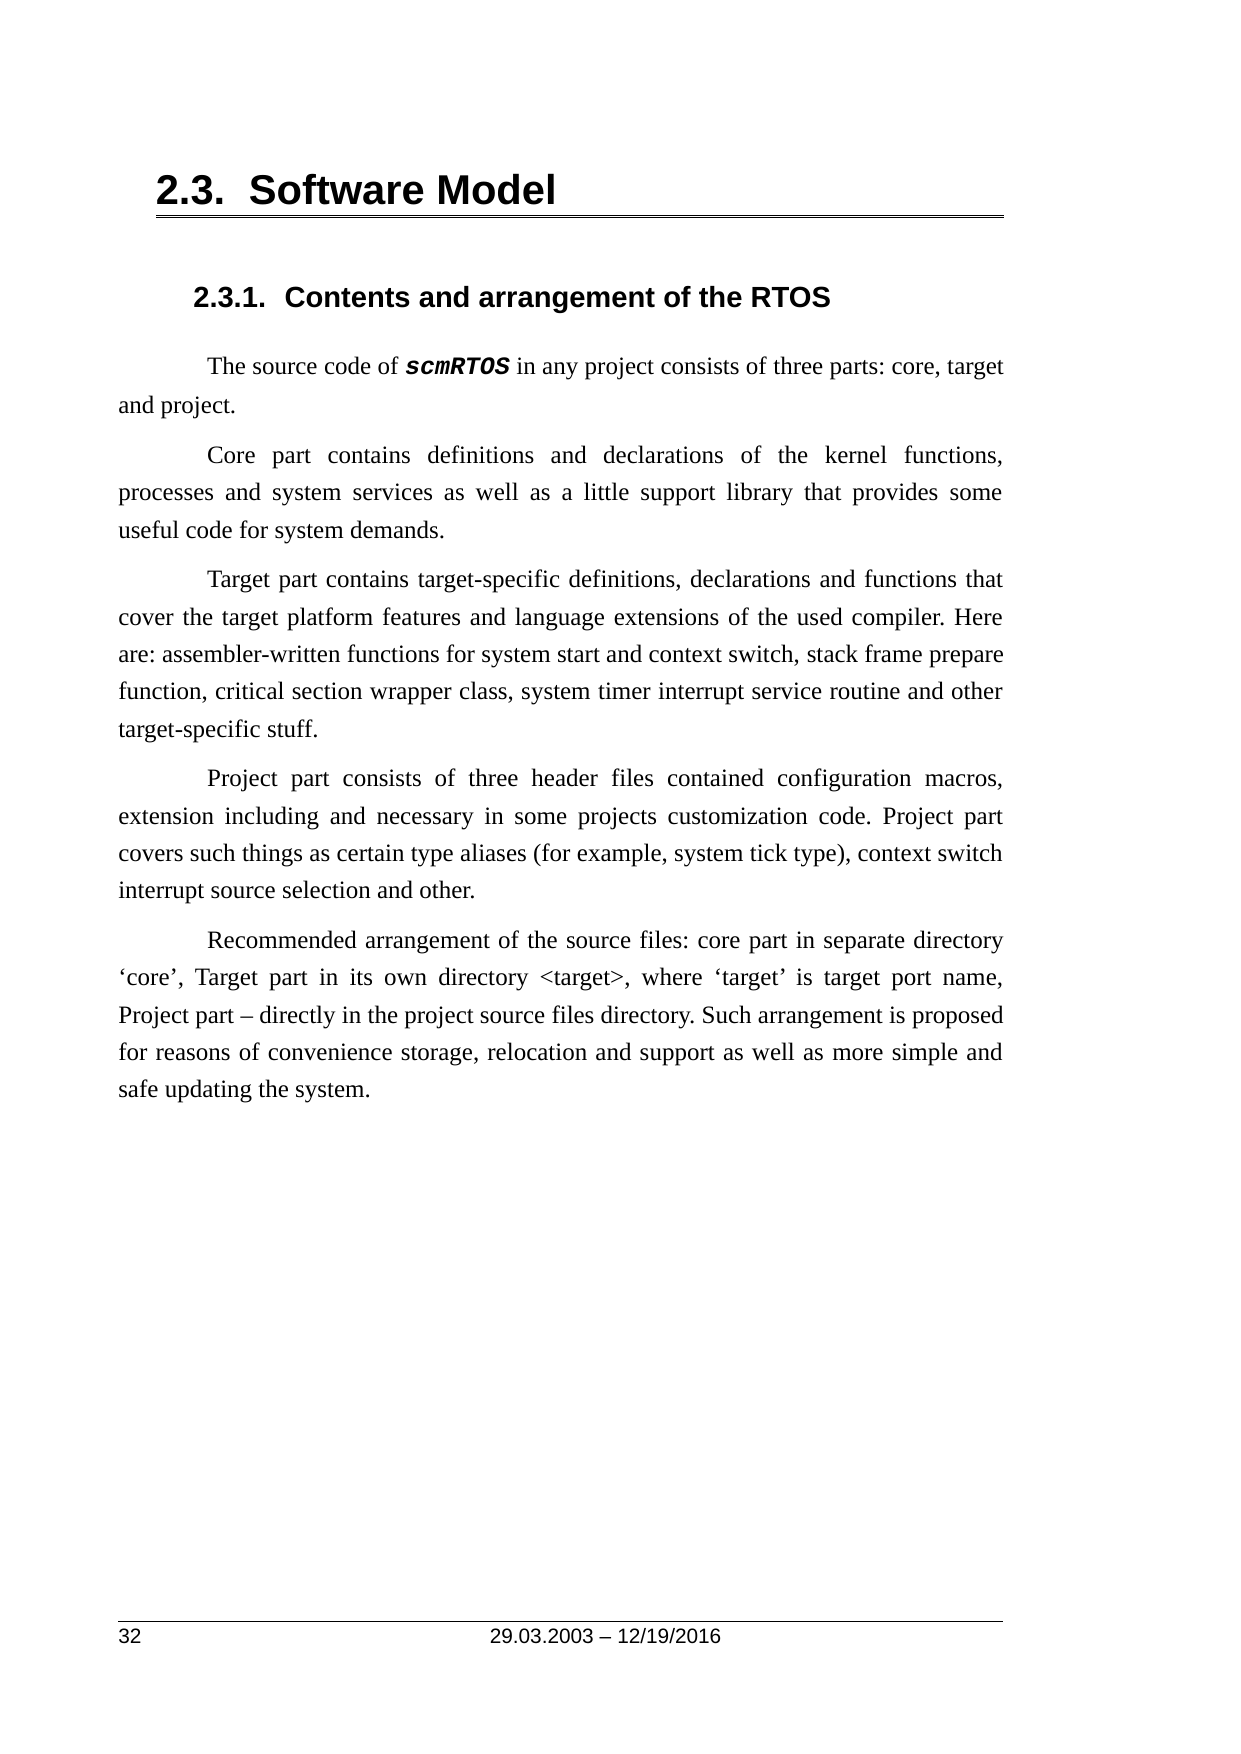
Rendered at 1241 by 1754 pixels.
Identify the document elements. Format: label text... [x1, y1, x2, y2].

subtitle Software Model [156, 165, 1004, 215]
text Core part contains definitions and declarations of the kernel functions, processes and system services as well as a little support library that provides some useful code for system demands. [118, 440, 1004, 543]
text Recommended arrangement of the source files: core part in separate directory ‘core’, Target part in its own directory <target>, where ‘target’ is target port name, Project part – directly in the project source files directory. Such arrangement is proposed for reasons of convenience storage, relocation and support as well as more simple and safe updating the system. [118, 925, 1004, 1103]
text The source code of scmRTOS in any project consists of three parts: core, target and project. [118, 351, 1004, 419]
text Project part consists of three header files contained configuration macros, extension including and necessary in some projects customization code. Project part covers such things as certain type aliases (for example, system tick type), context switch interrupt source selection and other. [118, 763, 1004, 904]
text Target part contains target-specific definitions, declarations and functions that cover the target platform features and language extensions of the used compiler. Here are: assembler-written functions for system start and context switch, stack frame prepare function, critical section wrapper class, system timer interrupt service routine and other target-specific stuff. [118, 564, 1004, 742]
subtitle Contents and arrangement of the RTOS [193, 280, 886, 313]
